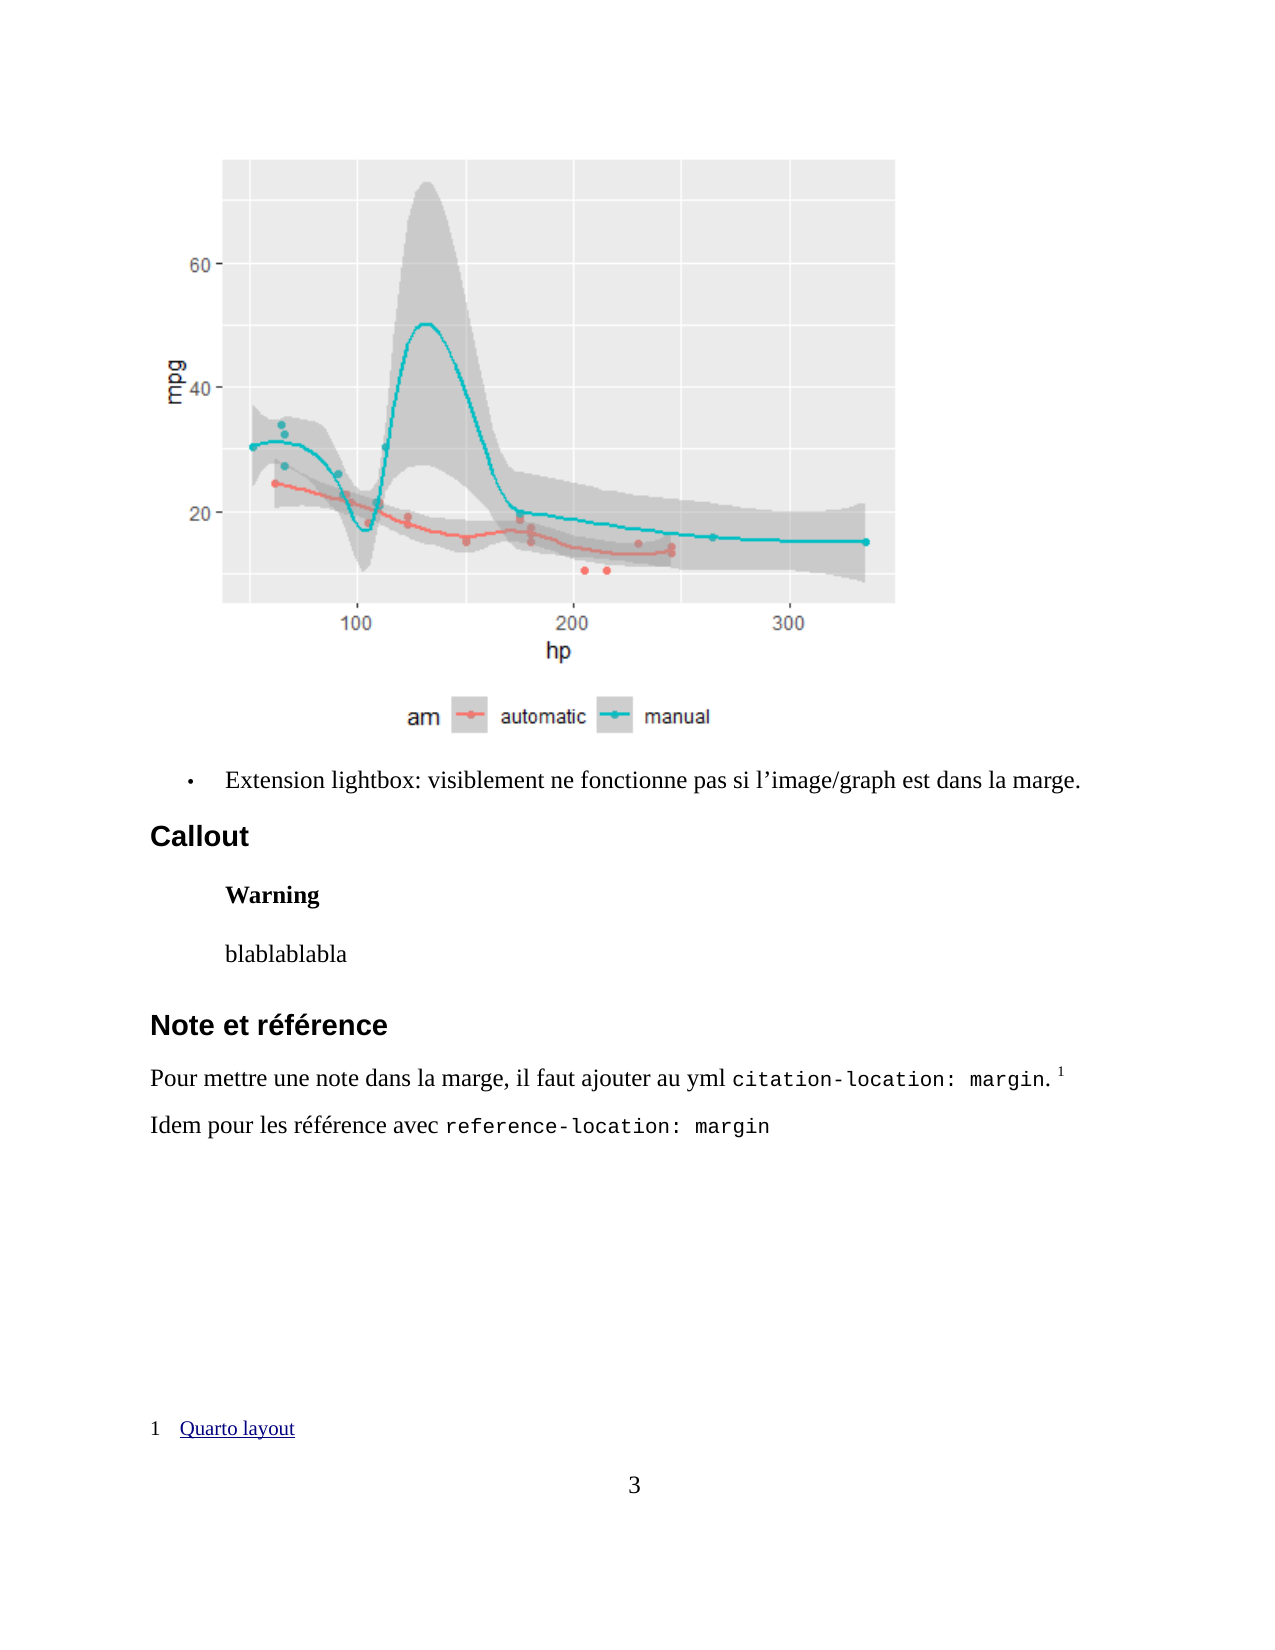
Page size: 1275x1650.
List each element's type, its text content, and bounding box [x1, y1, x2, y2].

list Extension lightbox: visiblement ne fonctionne pas si l’image/graph est dans la marge. [187, 765, 1125, 794]
text Quarto layout [150, 1416, 1125, 1440]
text blablablabla [225, 939, 1125, 968]
subtitle Note et référence [150, 1008, 1125, 1041]
text Pour mettre une note dans la marge, il faut ajouter au yml citation-location: margin. [150, 1063, 1125, 1092]
text Warning [225, 880, 1125, 909]
text Idem pour les référence avec reference-location: margin [150, 1110, 1125, 1140]
picture [150, 150, 908, 757]
subtitle Callout [150, 819, 1125, 853]
